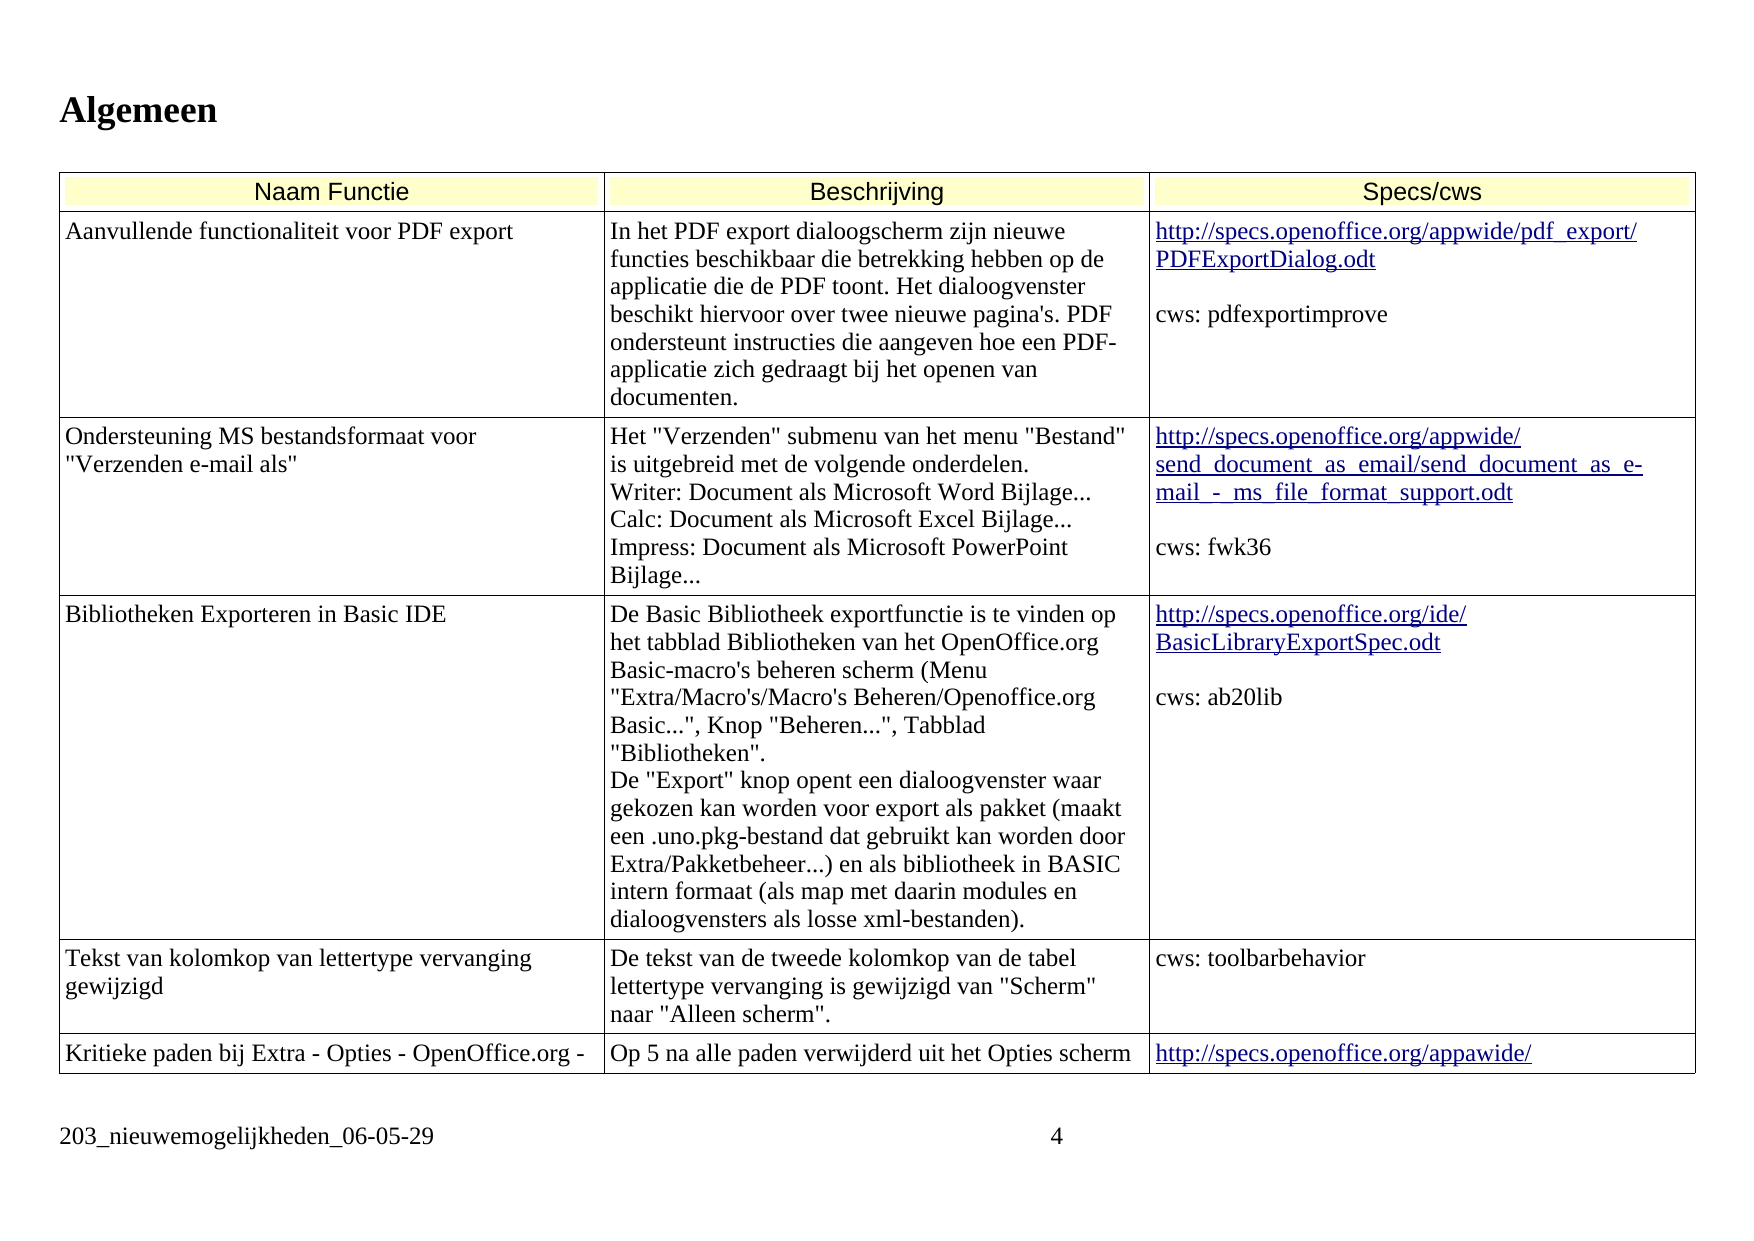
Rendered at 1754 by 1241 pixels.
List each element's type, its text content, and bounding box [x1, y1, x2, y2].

table_cell Ondersteuning MS bestandsformaat voor "Verzenden e-mail als" [60, 418, 604, 594]
table_cell http://specs.openoffice.org/ide/BasicLibraryExportSpec.odt cws: ab20lib [1150, 596, 1695, 938]
table_cell http://specs.openoffice.org/appwide/send_document_as_email/send_document_as_e-mail_-_ms_file_format_support.odt cws: fwk36 [1150, 418, 1695, 594]
table_cell http://specs.openoffice.org/appwide/pdf_export/PDFExportDialog.odt cws: pdfexportimprove [1150, 212, 1695, 417]
table_cell De tekst van de tweede kolomkop van de tabel lettertype vervanging is gewijzigd van "Scherm" naar "Alleen scherm". [605, 940, 1149, 1033]
table_cell Op 5 na alle paden verwijderd uit het Opties scherm [605, 1034, 1149, 1072]
table_header Beschrijving [605, 173, 1149, 211]
table_cell cws: toolbarbehavior [1150, 940, 1695, 1033]
table_cell Tekst van kolomkop van lettertype vervanging gewijzigd [60, 940, 604, 1033]
table_cell Kritieke paden bij Extra - Opties - OpenOffice.org [60, 1034, 604, 1072]
table_header Naam Functie [60, 173, 604, 211]
table_cell Het "Verzenden" submenu van het menu "Bestand" is uitgebreid met de volgende onderdelen. Writer: Document als Microsoft Word Bijlage... Calc: Document als Microsoft Excel Bijlage... Impress: Document als Microsoft PowerPoint Bijlage... [605, 418, 1149, 594]
table_cell Aanvullende functionaliteit voor PDF export [60, 212, 604, 417]
table_header Specs/cws [1150, 173, 1695, 211]
table_cell De Basic Bibliotheek exportfunctie is te vinden op het tabblad Bibliotheken van het OpenOffice.org Basic-macro's beheren scherm (Menu "Extra/Macro's/Macro's Beheren/Openoffice.org Basic...", Knop "Beheren...", Tabblad "Bibliotheken". De "Export" knop opent een dialoogvenster waar gekozen kan worden voor export als pakket (maakt een .uno.pkg-bestand dat gebruikt kan worden door Extra/Pakketbeheer...) en als bibliotheek in BASIC intern formaat (als map met daarin modules en dialoogvensters als losse xml-bestanden). [605, 596, 1149, 938]
text Algemeen [59, 88, 1695, 130]
table_cell Bibliotheken Exporteren in Basic IDE [60, 596, 604, 938]
table_cell http://specs.openoffice.org/appawide/ [1150, 1034, 1695, 1072]
table_cell In het PDF export dialoogscherm zijn nieuwe functies beschikbaar die betrekking hebben op de applicatie die de PDF toont. Het dialoogvenster beschikt hiervoor over twee nieuwe pagina's. PDF ondersteunt instructies die aangeven hoe een PDF-applicatie zich gedraagt bij het openen van documenten. [605, 212, 1149, 417]
